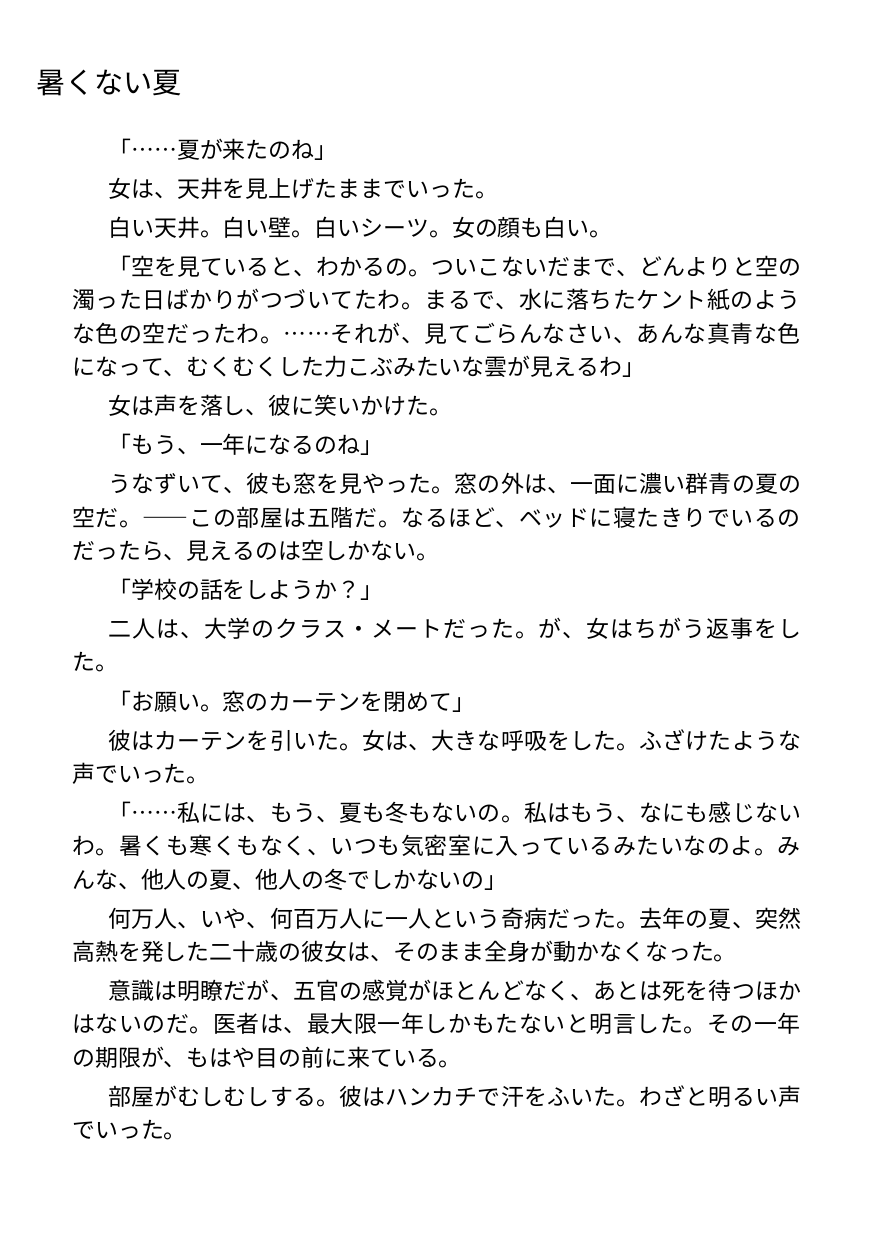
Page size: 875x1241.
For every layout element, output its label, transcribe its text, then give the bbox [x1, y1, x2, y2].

text 女は声を落し、彼に笑いかけた。 [72, 388, 802, 421]
text 女は、天井を見上げたままでいった。 [72, 171, 802, 204]
text 白い天井。白い壁。白いシーツ。女の顔も白い。 [72, 210, 802, 243]
text 部屋がむしむしする。彼はハンカチで汗をふいた。わざと明るい声でいった。 [72, 1079, 802, 1145]
text 「……私には、もう、夏も冬もないの。私はもう、なにも感じないわ。暑くも寒くもなく、いつも気密室に入っているみたいなのよ。みんな、他人の夏、他人の冬でしかないの」 [72, 795, 802, 895]
text 何万人、いや、何百万人に一人という奇病だった。去年の夏、突然高熱を発した二十歳の彼女は、そのまま全身が動かなくなった。 [72, 901, 802, 967]
text 「空を見ていると、わかるの。ついこないだまで、どんよりと空の濁った日ばかりがつづいてたわ。まるで、水に落ちたケント紙のような色の空だったわ。……それが、見てごらんなさい、あんな真青な色になって、むくむくした力こぶみたいな雲が見えるわ」 [72, 249, 802, 382]
text 意識は明瞭だが、五官の感覚がほとんどなく、あとは死を待つほかはないのだ。医者は、最大限一年しかもたないと明言した。その一年の期限が、もはや目の前に来ている。 [72, 973, 802, 1073]
text 二人は、大学のクラス・メートだった。が、女はちがう返事をした。 [72, 611, 802, 677]
text 「もう、一年になるのね」 [72, 427, 802, 460]
text 「……夏が来たのね」 [72, 132, 802, 165]
text 「学校の話をしようか？」 [72, 572, 802, 605]
text うなずいて、彼も窓を見やった。窓の外は、一面に濃い群青の夏の空だ。――この部屋は五階だ。なるほど、ベッドに寝たきりでいるのだったら、見えるのは空しかない。 [72, 466, 802, 566]
subtitle 暑くない夏 [36, 60, 838, 102]
text 「お願い。窓のカーテンを閉めて」 [72, 683, 802, 717]
text 彼はカーテンを引いた。女は、大きな呼吸をした。ふざけたような声でいった。 [72, 723, 802, 789]
